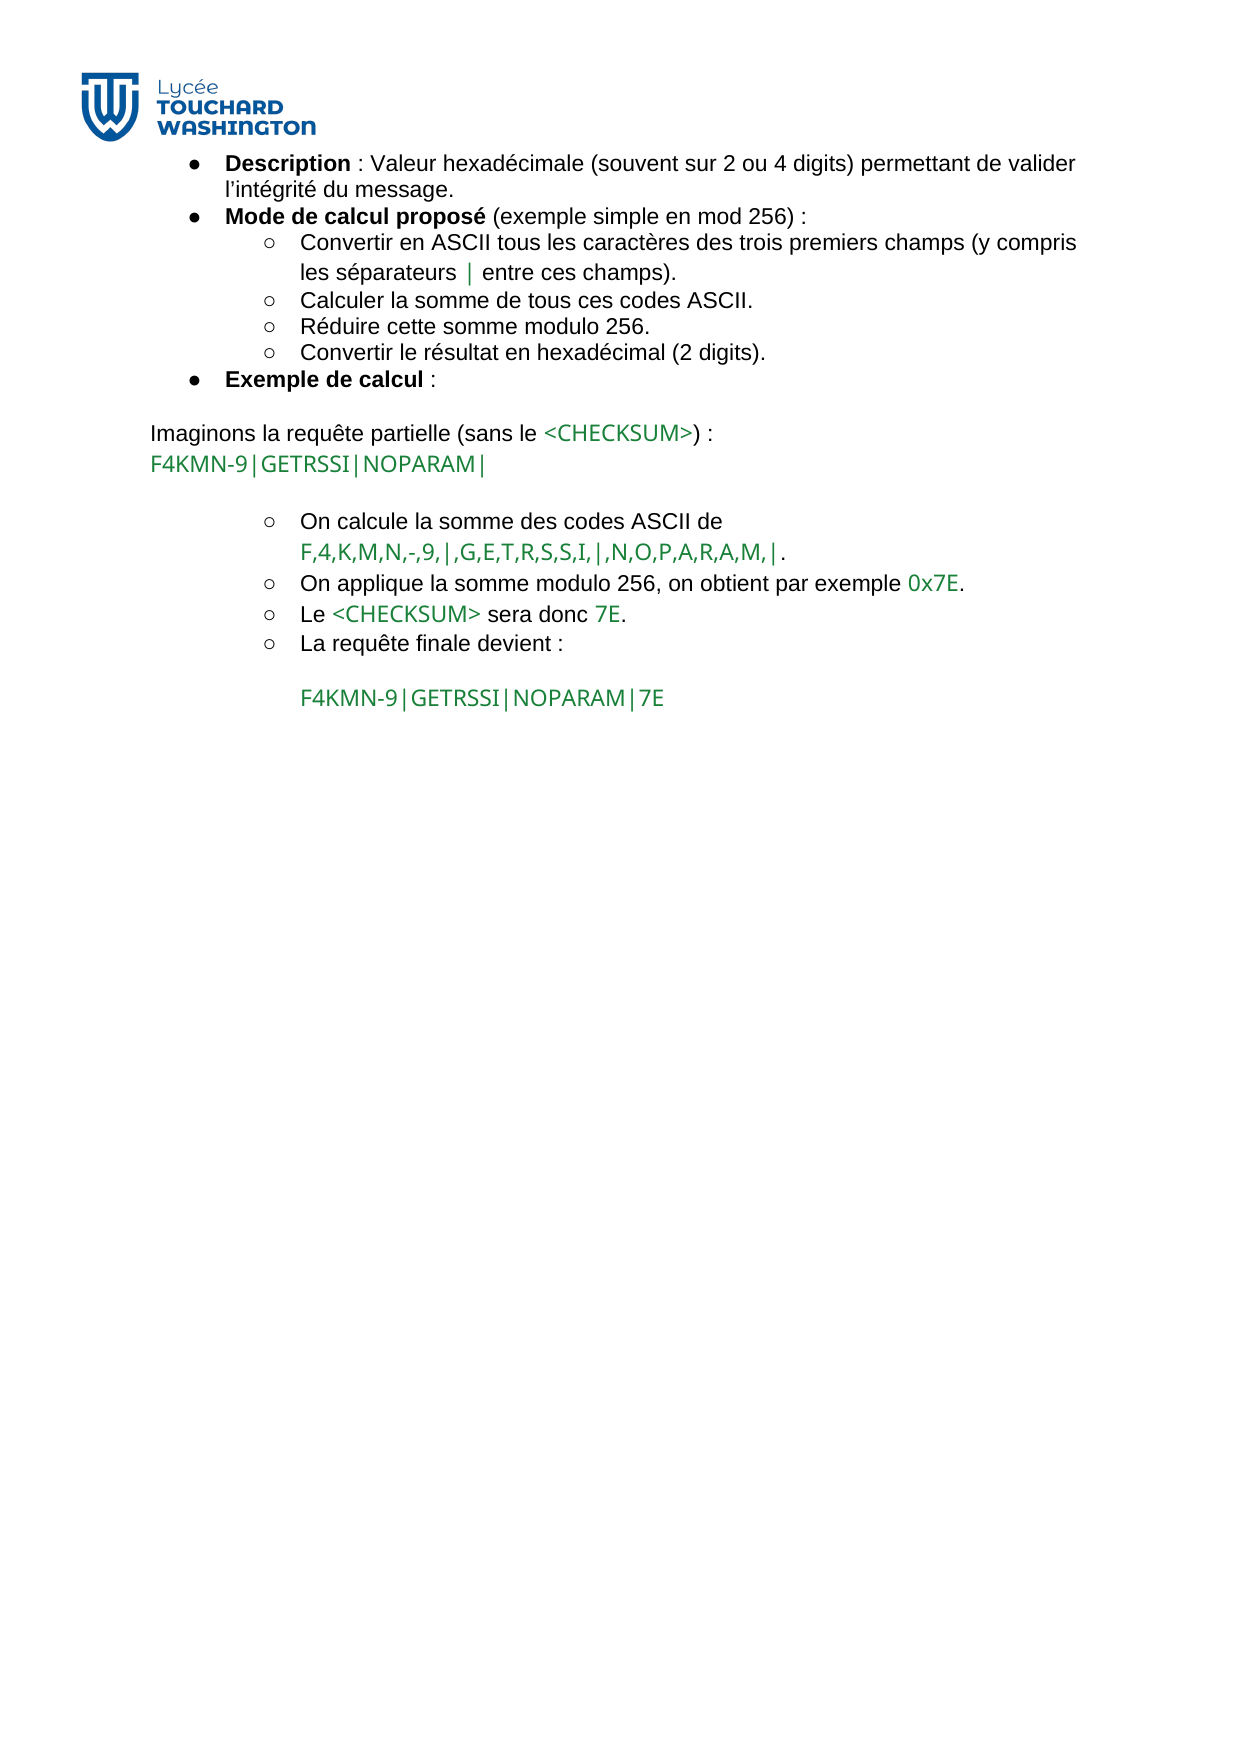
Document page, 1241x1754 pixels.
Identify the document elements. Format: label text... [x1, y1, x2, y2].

list On applique la somme modulo 256, on obtient par exemple 0x7E. [262, 567, 1090, 598]
list Mode de calcul proposé (exemple simple en mod 256) : [187, 203, 1090, 229]
list Réduire cette somme modulo 256. [262, 313, 1090, 339]
list Le <CHECKSUM> sera donc 7E. [262, 598, 1090, 629]
picture [25, 18, 372, 196]
list Convertir le résultat en hexadécimal (2 digits). [262, 339, 1090, 366]
list Calculer la somme de tous ces codes ASCII. [262, 287, 1090, 313]
list Convertir en ASCII tous les caractères des trois premiers champs (y compris les séparateurs | entre ces champs). [262, 229, 1090, 287]
list Description : Valeur hexadécimale (souvent sur 2 ou 4 digits) permettant de valider l’intégrité du message. [187, 150, 1090, 203]
list On calcule la somme des codes ASCII de F,4,K,M,N,-,9,|,G,E,T,R,S,S,I,|,N,O,P,A,R,A,M,|. [262, 504, 1090, 567]
text Imaginons la requête partielle (sans le <CHECKSUM>) : F4KMN-9|GETRSSI|NOPARAM| [150, 417, 1090, 479]
list Exemple de calcul : [187, 366, 1090, 392]
list La requête finale devient : F4KMN-9|GETRSSI|NOPARAM|7E [262, 629, 1090, 713]
